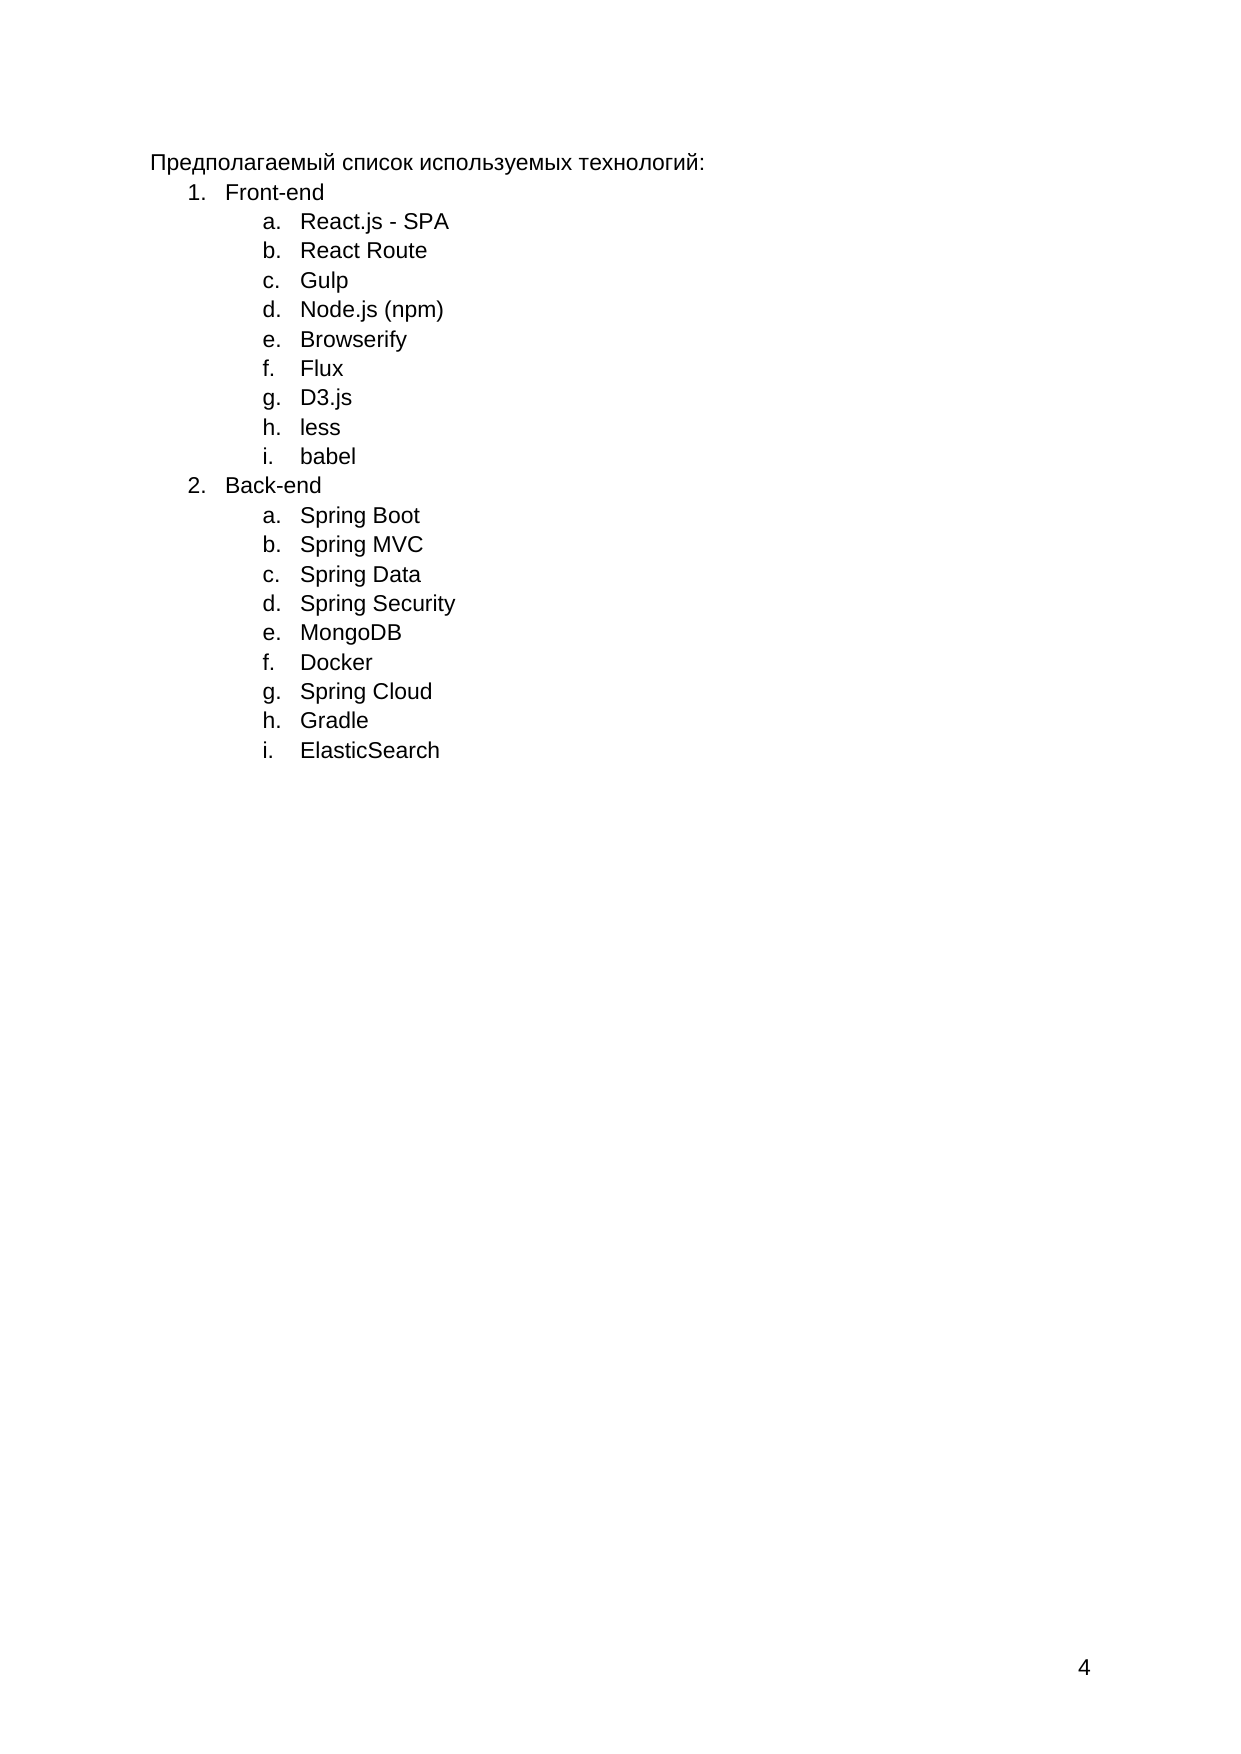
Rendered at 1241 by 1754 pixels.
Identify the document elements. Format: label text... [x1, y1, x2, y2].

list Front-end [187, 179, 1091, 205]
list less [262, 414, 1091, 440]
list ElasticSearch [262, 737, 1091, 763]
list Spring Cloud [262, 679, 1091, 704]
list Flux [262, 356, 1091, 381]
list D3.js [262, 385, 1091, 411]
text Предполагаемый список используемых технологий: [150, 150, 1091, 176]
list Back-end [187, 473, 1091, 499]
list babel [262, 444, 1091, 469]
list React Route [262, 238, 1091, 264]
list Gradle [262, 708, 1091, 734]
list Gulp [262, 267, 1091, 293]
list Spring MVC [262, 532, 1091, 557]
list Docker [262, 649, 1091, 675]
list Spring Data [262, 561, 1091, 587]
list Spring Boot [262, 502, 1091, 528]
list React.js - SPA [262, 209, 1091, 234]
list MongoDB [262, 620, 1091, 646]
list Node.js (npm) [262, 297, 1091, 322]
list Browserify [262, 326, 1091, 352]
list Spring Security [262, 591, 1091, 616]
